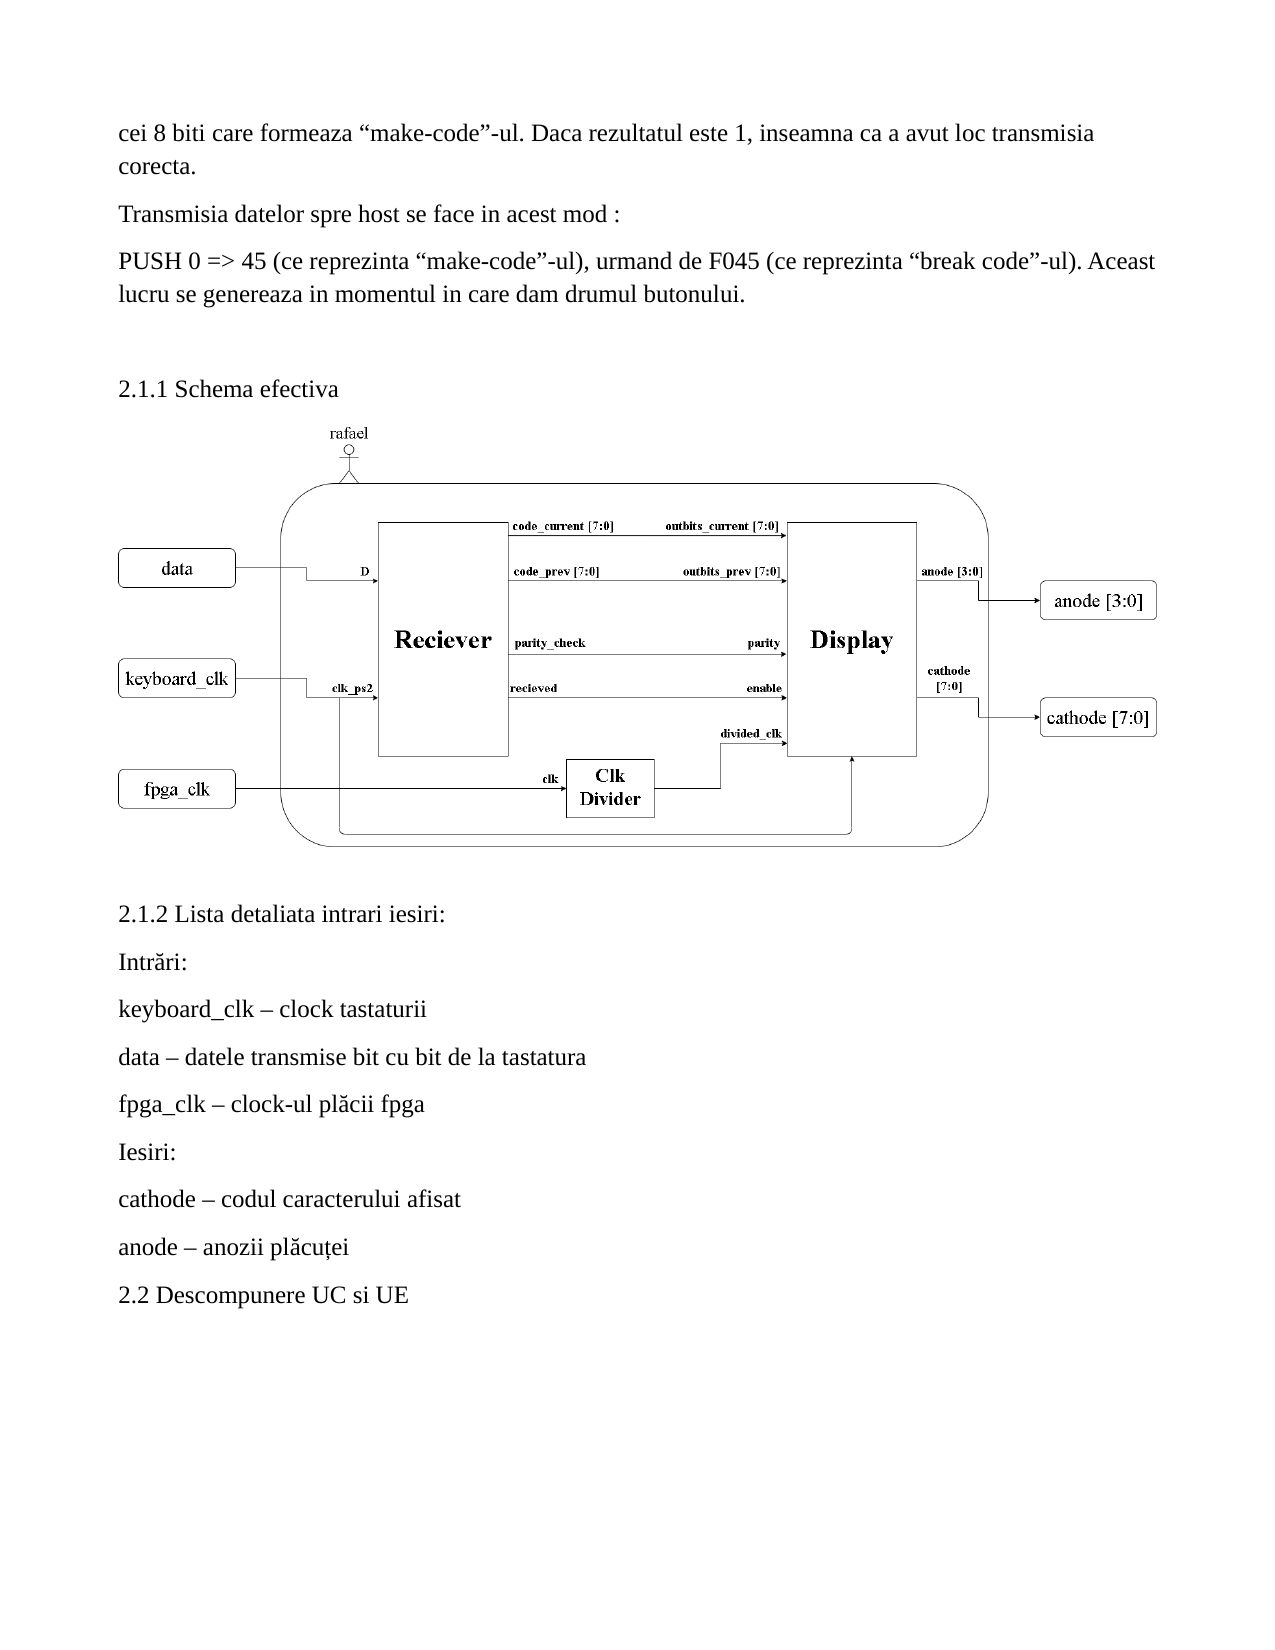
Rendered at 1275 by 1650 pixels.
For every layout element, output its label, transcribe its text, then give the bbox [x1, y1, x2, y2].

text Iesiri: [118, 1137, 1157, 1166]
text Transmisia datelor spre host se face in acest mod : [118, 199, 1157, 227]
text 2.2 Descompunere UC si UE [118, 1280, 1157, 1308]
text PUSH 0 => 45 (ce reprezinta “make-code”-ul), urmand de F045 (ce reprezinta “break code”-ul). Aceast lucru se genereaza in momentul in care dam drumul butonului. [118, 246, 1157, 308]
text fpga_clk – clock-ul plăcii fpga [118, 1089, 1157, 1118]
text 2.1.2 Lista detaliata intrari iesiri: [118, 899, 1157, 928]
picture [118, 422, 1157, 847]
text cathode – codul caracterului afisat [118, 1184, 1157, 1213]
text 2.1.1 Schema efectiva [118, 374, 1157, 403]
text Intrări: [118, 947, 1157, 975]
text cei 8 biti care formeaza “make-code”-ul. Daca rezultatul este 1, inseamna ca a avut loc transmisia corecta. [118, 118, 1157, 180]
text data – datele transmise bit cu bit de la tastatura [118, 1042, 1157, 1071]
text anode – anozii plăcuței [118, 1232, 1157, 1261]
text keyboard_clk – clock tastaturii [118, 994, 1157, 1023]
